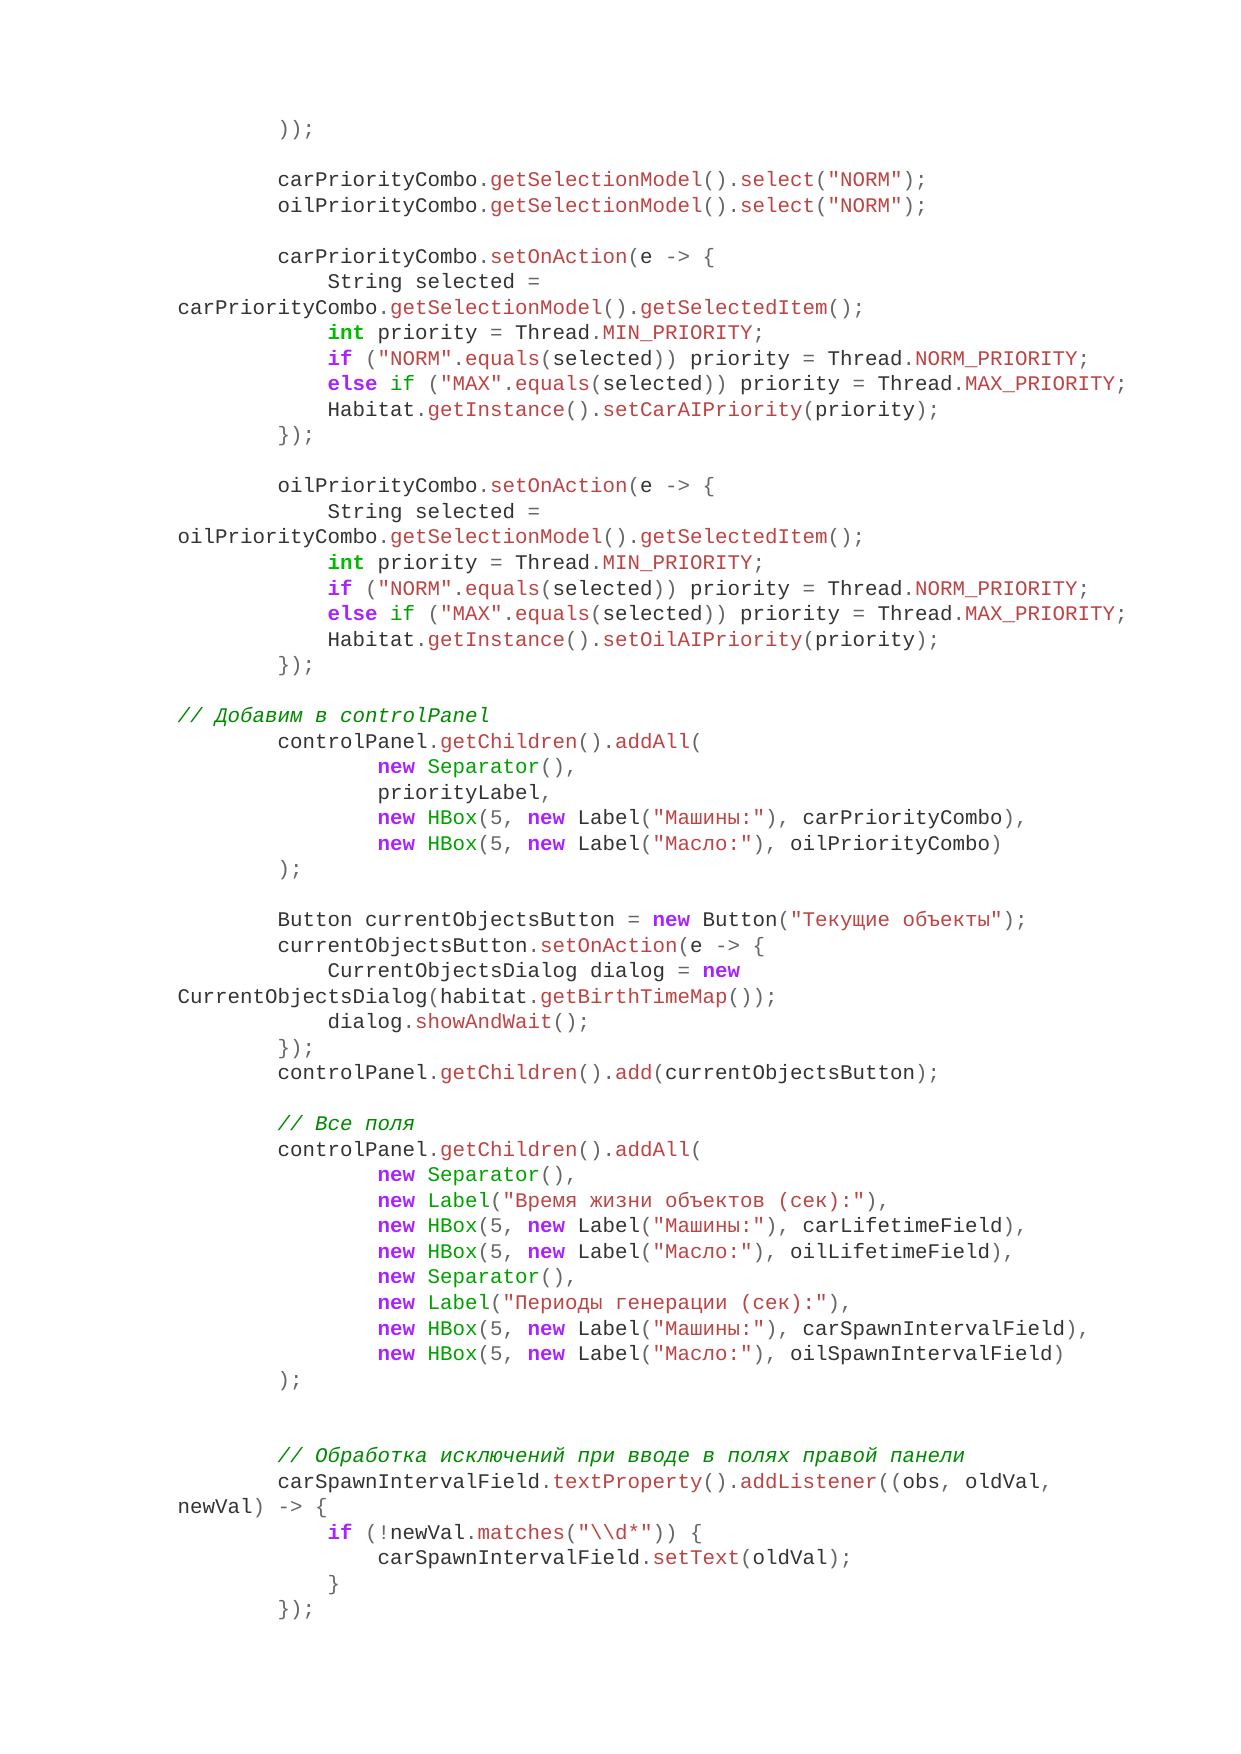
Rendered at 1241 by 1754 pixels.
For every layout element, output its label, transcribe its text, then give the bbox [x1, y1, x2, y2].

text // Добавим в controlPanel [177, 705, 1152, 729]
text if ("NORM".equals(selected)) priority = Thread.NORM_PRIORITY; [177, 577, 1152, 601]
text } [177, 1573, 1152, 1596]
text String selected = carPriorityCombo.getSelectionModel().getSelectedItem(); [177, 271, 1152, 320]
text oilPriorityCombo.getSelectionModel().select("NORM"); [177, 195, 1152, 218]
text new Separator(), [177, 1164, 1152, 1188]
text ); [177, 858, 1152, 882]
text new HBox(5, new Label("Масло:"), oilSpawnIntervalField) [177, 1343, 1152, 1367]
text new HBox(5, new Label("Машины:"), carPriorityCombo), [177, 807, 1152, 831]
text controlPanel.getChildren().addAll( [177, 731, 1152, 754]
text int priority = Thread.MIN_PRIORITY; [177, 552, 1152, 576]
text priorityLabel, [177, 782, 1152, 805]
text oilPriorityCombo.setOnAction(e -> { [177, 475, 1152, 499]
text carPriorityCombo.setOnAction(e -> { [177, 246, 1152, 269]
text controlPanel.getChildren().add(currentObjectsButton); [177, 1062, 1152, 1086]
text }); [177, 1037, 1152, 1061]
text if ("NORM".equals(selected)) priority = Thread.NORM_PRIORITY; [177, 348, 1152, 371]
text new Separator(), [177, 756, 1152, 780]
text new HBox(5, new Label("Масло:"), oilPriorityCombo) [177, 833, 1152, 856]
text dialog.showAndWait(); [177, 1011, 1152, 1035]
text else if ("MAX".equals(selected)) priority = Thread.MAX_PRIORITY; [177, 603, 1152, 627]
text carSpawnIntervalField.textProperty().addListener((obs, oldVal, newVal) -> { [177, 1471, 1152, 1520]
text // Все поля [177, 1113, 1152, 1137]
text carPriorityCombo.getSelectionModel().select("NORM"); [177, 169, 1152, 193]
text }); [177, 424, 1152, 448]
text else if ("MAX".equals(selected)) priority = Thread.MAX_PRIORITY; [177, 373, 1152, 397]
text String selected = oilPriorityCombo.getSelectionModel().getSelectedItem(); [177, 501, 1152, 550]
text ); [177, 1369, 1152, 1392]
text new Separator(), [177, 1267, 1152, 1290]
text }); [177, 1598, 1152, 1622]
text new HBox(5, new Label("Машины:"), carSpawnIntervalField), [177, 1318, 1152, 1341]
text new Label("Периоды генерации (сек):"), [177, 1292, 1152, 1316]
text Button currentObjectsButton = new Button("Текущие объекты"); [177, 909, 1152, 933]
text // Обработка исключений при вводе в полях правой панели [177, 1445, 1152, 1469]
text new HBox(5, new Label("Машины:"), carLifetimeField), [177, 1216, 1152, 1239]
text new HBox(5, new Label("Масло:"), oilLifetimeField), [177, 1241, 1152, 1265]
text int priority = Thread.MIN_PRIORITY; [177, 322, 1152, 346]
text Habitat.getInstance().setCarAIPriority(priority); [177, 399, 1152, 422]
text new Label("Время жизни объектов (сек):"), [177, 1190, 1152, 1214]
text controlPanel.getChildren().addAll( [177, 1139, 1152, 1163]
text )); [177, 118, 1152, 142]
text currentObjectsButton.setOnAction(e -> { [177, 935, 1152, 958]
text Habitat.getInstance().setOilAIPriority(priority); [177, 628, 1152, 652]
text CurrentObjectsDialog dialog = new CurrentObjectsDialog(habitat.getBirthTimeMap()); [177, 960, 1152, 1009]
text }); [177, 654, 1152, 678]
text carSpawnIntervalField.setText(oldVal); [177, 1547, 1152, 1571]
text if (!newVal.matches("\\d*")) { [177, 1522, 1152, 1545]
